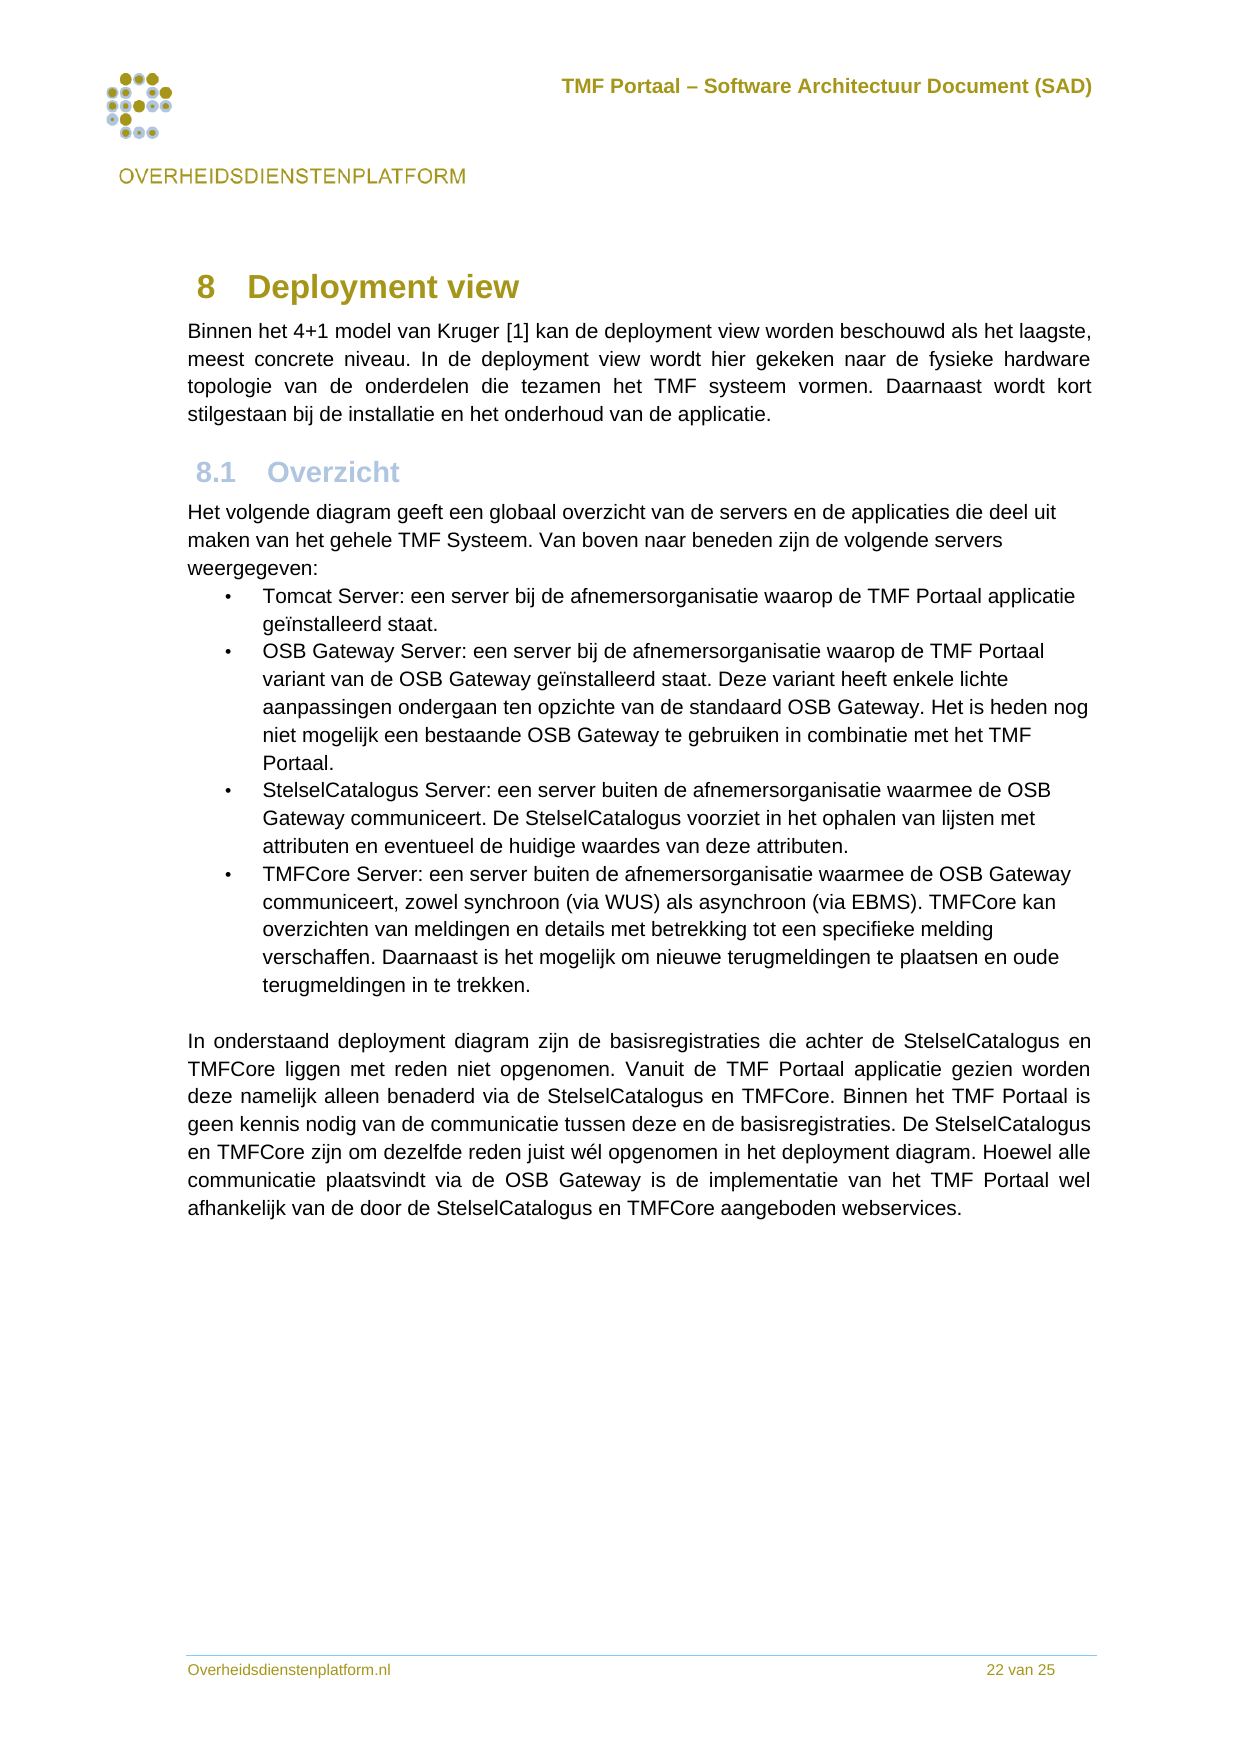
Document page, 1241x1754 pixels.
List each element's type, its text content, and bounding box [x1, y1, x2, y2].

text In onderstaand deployment diagram zijn de basisregistraties die achter de StelselCatalogus en TMFCore liggen met reden niet opgenomen. Vanuit de TMF Portaal applicatie gezien worden deze namelijk alleen benaderd via de StelselCatalogus en TMFCore. Binnen het TMF Portaal is geen kennis nodig van de communicatie tussen deze en de basisregistraties. De StelselCatalogus en TMFCore zijn om dezelfde reden juist wél opgenomen in het deployment diagram. Hoewel alle communicatie plaatsvindt via de OSB Gateway is de implementatie van het TMF Portaal wel afhankelijk van de door de StelselCatalogus en TMFCore aangeboden webservices. [187, 1029, 1092, 1219]
list Tomcat Server: een server bij de afnemersorganisatie waarop de TMF Portaal applicatie geïnstalleerd staat. [225, 584, 1092, 635]
picture [106, 73, 470, 188]
subtitle Deployment view [187, 268, 1092, 306]
list OSB Gateway Server: een server bij de afnemersorganisatie waarop de TMF Portaal variant van de OSB Gateway geïnstalleerd staat. Deze variant heeft enkele lichte aanpassingen ondergaan ten opzichte van de standaard OSB Gateway. Het is heden nog niet mogelijk een bestaande OSB Gateway te gebruiken in combinatie met het TMF Portaal. [225, 640, 1092, 774]
list TMFCore Server: een server buiten de afnemersorganisatie waarmee de OSB Gateway communiceert, zowel synchroon (via WUS) als asynchroon (via EBMS). TMFCore kan overzichten van meldingen en details met betrekking tot een specifieke melding verschaffen. Daarnaast is het mogelijk om nieuwe terugmeldingen te plaatsen en oude terugmeldingen in te trekken. [225, 862, 1092, 997]
text Binnen het 4+1 model van Kruger [1] kan de deployment view worden beschouwd als het laagste, meest concrete niveau. In de deployment view wordt hier gekeken naar de fysieke hardware topologie van de onderdelen die tezamen het TMF systeem vormen. Daarnaast wordt kort stilgestaan bij de installatie en het onderhoud van de applicatie. [187, 319, 1092, 426]
text Het volgende diagram geeft een globaal overzicht van de servers en de applicaties die deel uit maken van het gehele TMF Systeem. Van boven naar beneden zijn de volgende servers weergegeven: [187, 501, 1092, 580]
list StelselCatalogus Server: een server buiten de afnemersorganisatie waarmee de OSB Gateway communiceert. De StelselCatalogus voorziet in het ophalen van lijsten met attributen en eventueel de huidige waardes van deze attributen. [225, 779, 1092, 858]
subtitle Overzicht [187, 456, 1092, 488]
